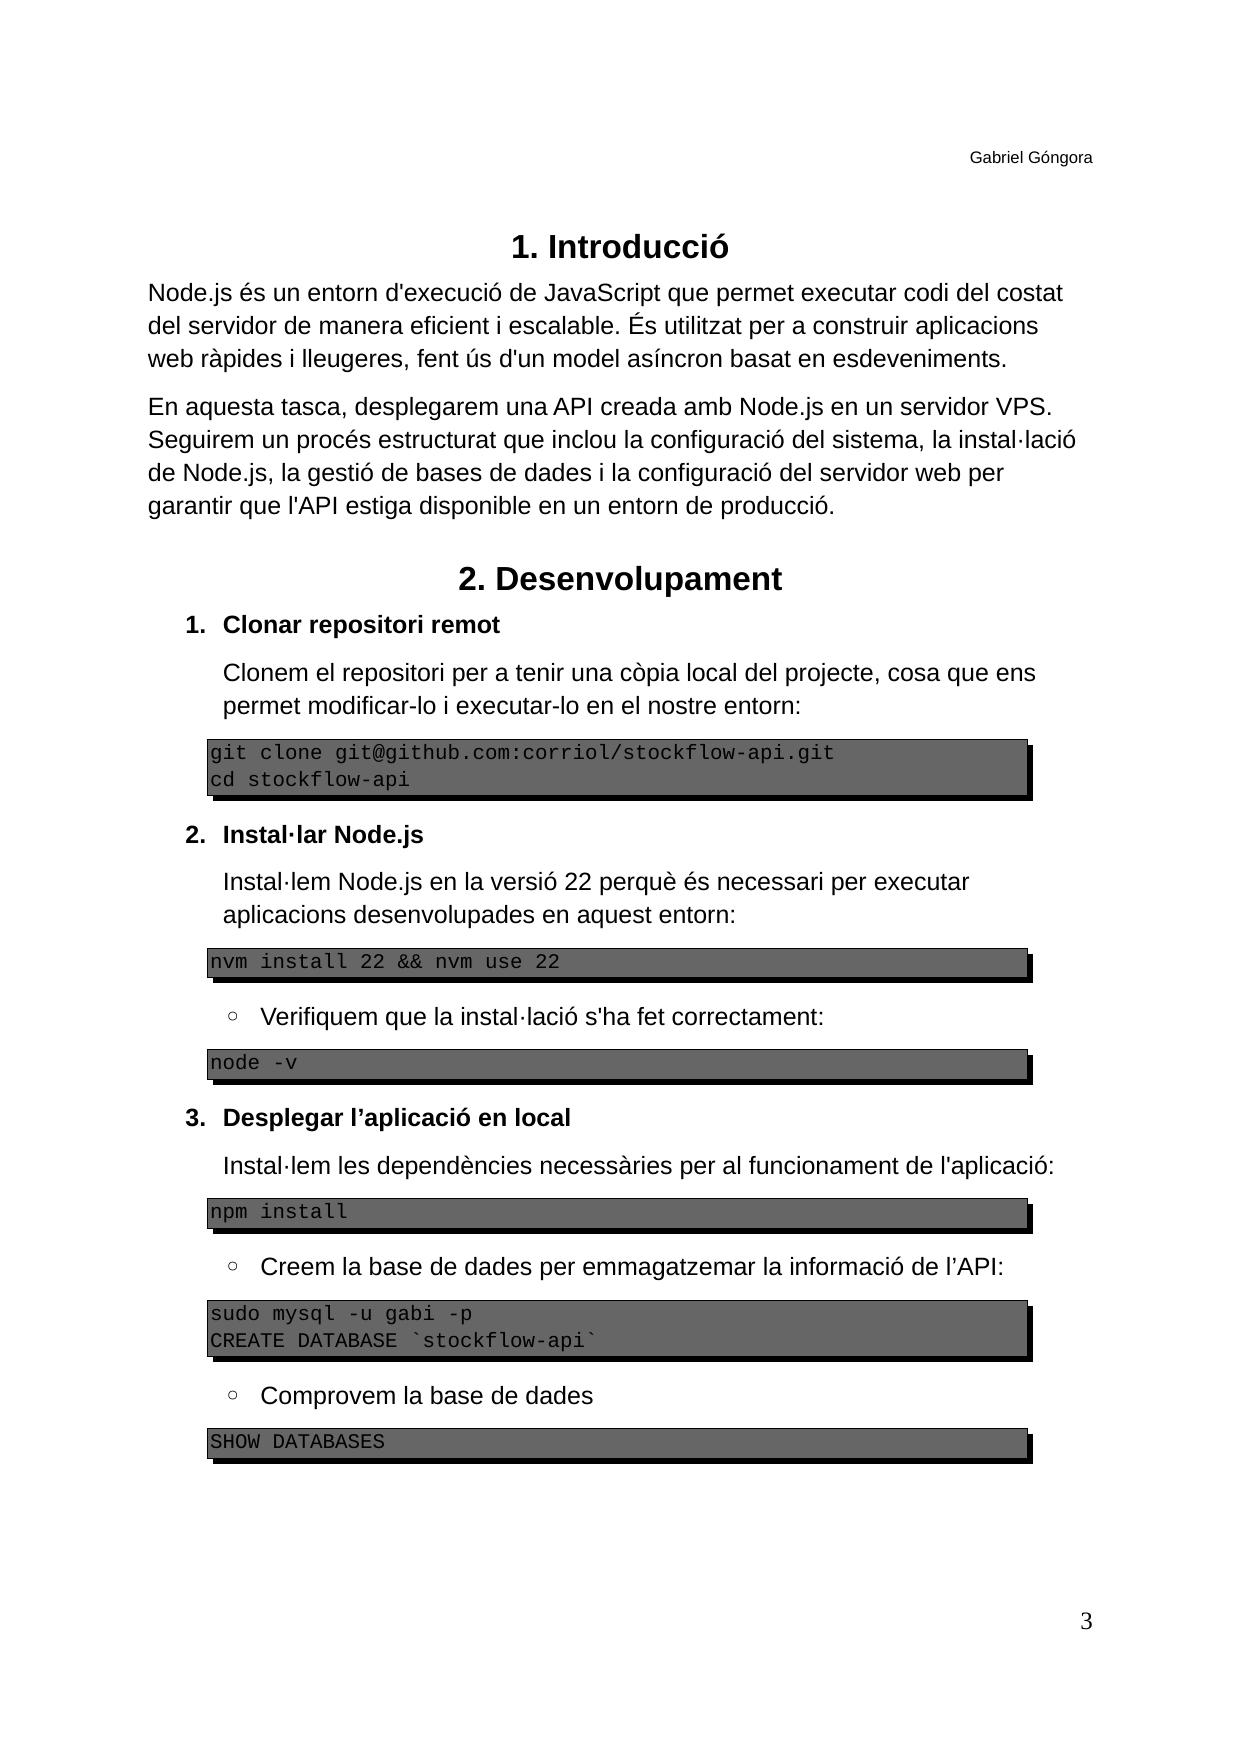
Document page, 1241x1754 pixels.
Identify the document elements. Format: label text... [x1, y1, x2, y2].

list Instal·lem Node.js en la versió 22 perquè és necessari per executar aplicacions desenvolupades en aquest entorn: [185, 867, 1093, 929]
list Desplegar l’aplicació en local [185, 1103, 1093, 1132]
list Verifiquem que la instal·lació s'ha fet correctament: [223, 1002, 1093, 1030]
list Comprovem la base de dades [223, 1381, 1093, 1409]
list Clonem el repositori per a tenir una còpia local del projecte, cosa que ens permet modificar-lo i executar-lo en el nostre entorn: [185, 658, 1093, 720]
list Instal·lem les dependències necessàries per al funcionament de l'aplicació: [185, 1151, 1093, 1179]
text En aquesta tasca, desplegarem una API creada amb Node.js en un servidor VPS. Seguirem un procés estructurat que inclou la configuració del sistema, la instal·lació de Node.js, la gestió de bases de dades i la configuració del servidor web per garantir que l'API estiga disponible en un entorn de producció. [148, 392, 1093, 520]
list nvm install 22 && nvm use 22 [208, 949, 1027, 977]
list sudo mysql -u gabi -p CREATE DATABASE `stockflow-api` [208, 1301, 1027, 1356]
list git clone git@github.com:corriol/stockflow-api.git cd stockflow-api [208, 740, 1027, 795]
list node -v [208, 1050, 1027, 1079]
list Instal·lar Node.js [185, 819, 1093, 848]
text Node.js és un entorn d'execució de JavaScript que permet executar codi del costat del servidor de manera eficient i escalable. És utilitzat per a construir aplicacions web ràpides i lleugeres, fent ús d'un model asíncron basat en esdeveniments. [148, 278, 1093, 373]
list Creem la base de dades per emmagatzemar la informació de l’API: [223, 1252, 1093, 1281]
list npm install [208, 1199, 1027, 1228]
list SHOW DATABASES [208, 1429, 1027, 1458]
subtitle 2. Desenvolupament [148, 559, 1093, 598]
subtitle 1. Introducció [148, 227, 1093, 266]
list Clonar repositori remot [185, 610, 1093, 639]
